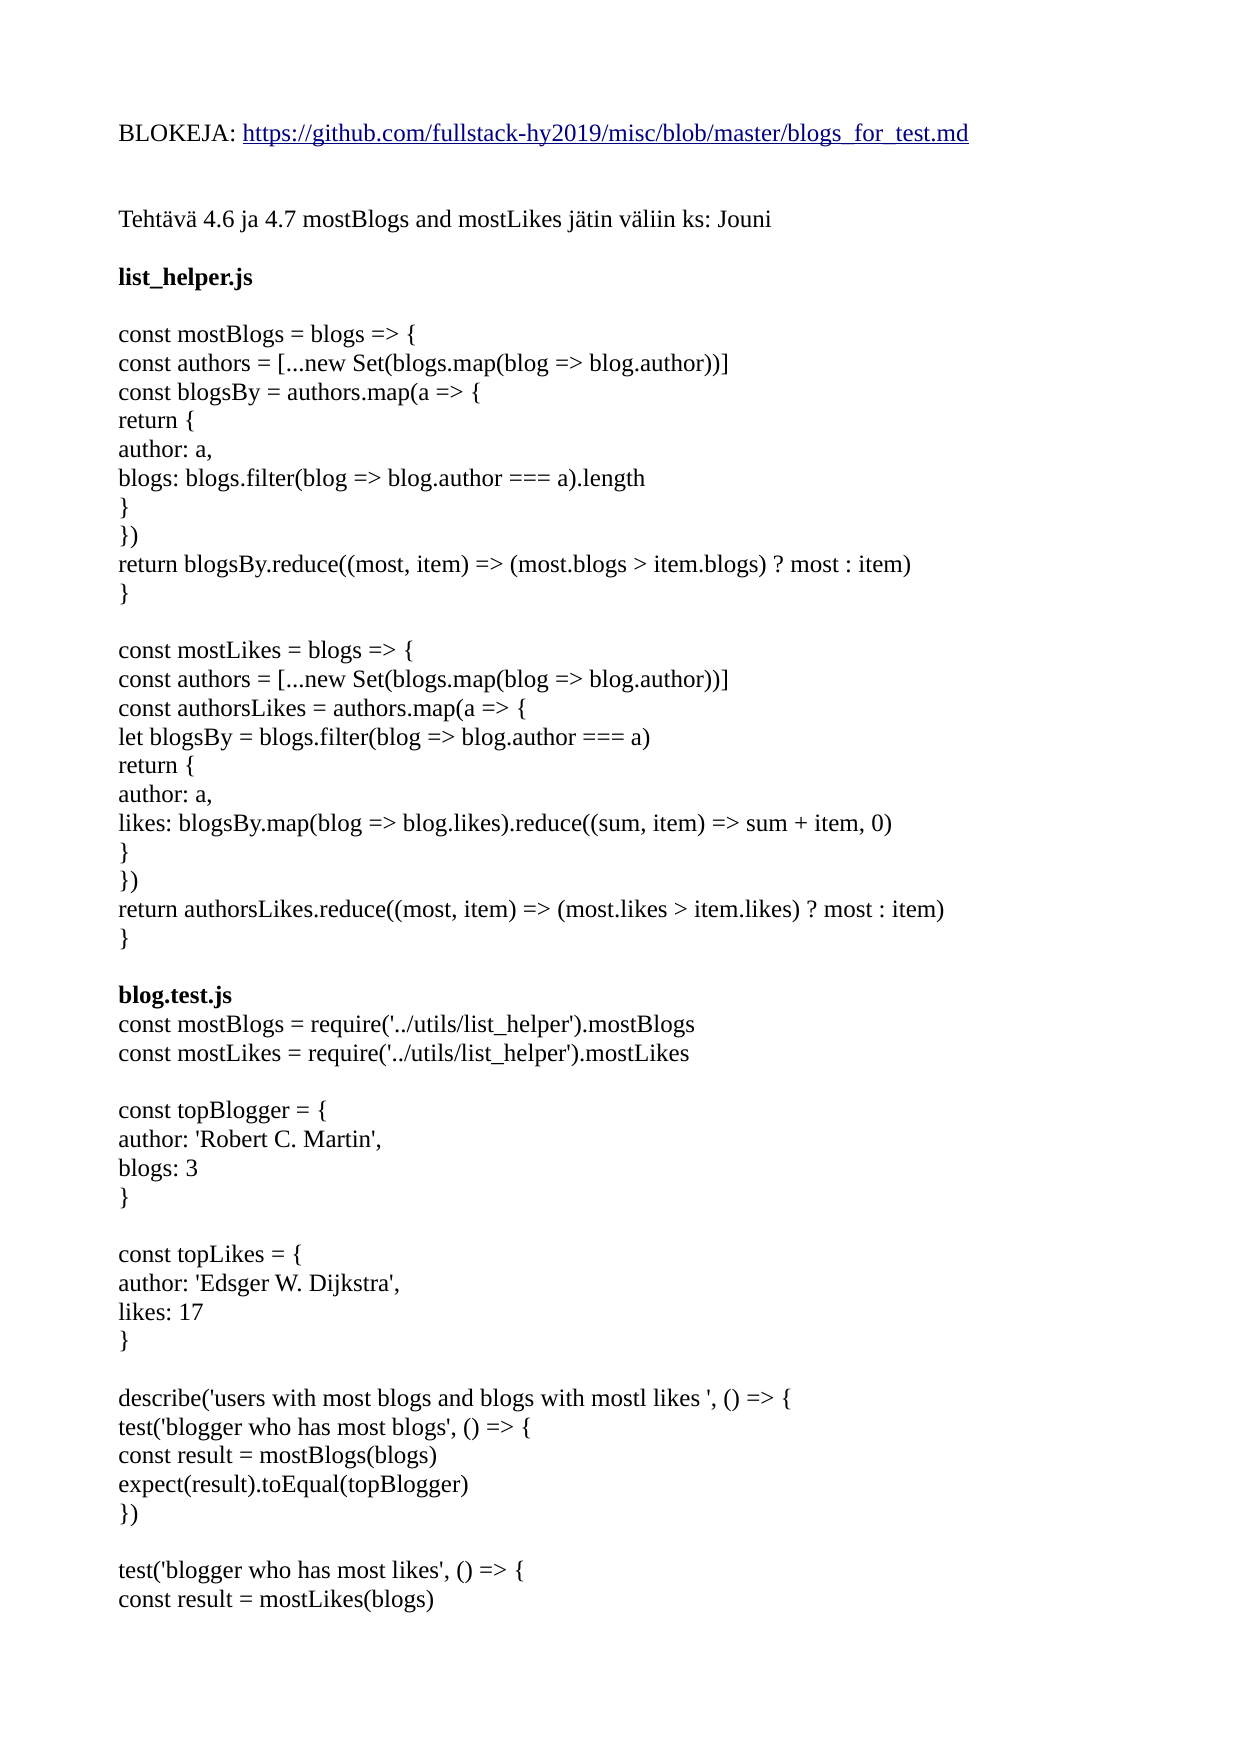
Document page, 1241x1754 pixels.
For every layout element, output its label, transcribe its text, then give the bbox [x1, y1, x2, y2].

text likes: blogsBy.map(blog => blog.likes).reduce((sum, item) => sum + item, 0) [118, 808, 1122, 837]
text blog.test.js [118, 981, 1122, 1009]
text const result = mostBlogs(blogs) [118, 1441, 1122, 1469]
text BLOKEJA: https://github.com/fullstack-hy2019/misc/blob/master/blogs_for_test.md [118, 118, 1122, 147]
text const blogsBy = authors.map(a => { [118, 377, 1122, 406]
text return { [118, 751, 1122, 779]
text expect(result).toEqual(topBlogger) [118, 1469, 1122, 1498]
text const mostBlogs = blogs => { [118, 319, 1122, 348]
text const authors = [...new Set(blogs.map(blog => blog.author))] [118, 348, 1122, 377]
text const mostLikes = require('../utils/list_helper').mostLikes [118, 1038, 1122, 1067]
text } [118, 923, 1122, 952]
text likes: 17 [118, 1297, 1122, 1326]
text const mostBlogs = require('../utils/list_helper').mostBlogs [118, 1009, 1122, 1038]
text test('blogger who has most likes', () => { [118, 1556, 1122, 1584]
text return blogsBy.reduce((most, item) => (most.blogs > item.blogs) ? most : item) [118, 549, 1122, 578]
text const authorsLikes = authors.map(a => { [118, 693, 1122, 722]
text const topBlogger = { [118, 1096, 1122, 1124]
text blogs: blogs.filter(blog => blog.author === a).length [118, 463, 1122, 492]
text Tehtävä 4.6 ja 4.7 mostBlogs and mostLikes jätin väliin ks: Jouni [118, 204, 1122, 233]
text blogs: 3 [118, 1153, 1122, 1182]
text author: a, [118, 434, 1122, 463]
text }) [118, 521, 1122, 549]
text } [118, 578, 1122, 607]
text }) [118, 1498, 1122, 1527]
text } [118, 1326, 1122, 1354]
text }) [118, 866, 1122, 894]
text return { [118, 406, 1122, 434]
text list_helper.js [118, 262, 1122, 291]
text const topLikes = { [118, 1239, 1122, 1268]
text const mostLikes = blogs => { [118, 636, 1122, 664]
text const authors = [...new Set(blogs.map(blog => blog.author))] [118, 664, 1122, 693]
text author: a, [118, 779, 1122, 808]
text test('blogger who has most blogs', () => { [118, 1412, 1122, 1441]
text } [118, 1182, 1122, 1211]
text const result = mostLikes(blogs) [118, 1584, 1122, 1613]
text author: 'Robert C. Martin', [118, 1124, 1122, 1153]
text let blogsBy = blogs.filter(blog => blog.author === a) [118, 722, 1122, 751]
text author: 'Edsger W. Dijkstra', [118, 1268, 1122, 1297]
text } [118, 837, 1122, 866]
text return authorsLikes.reduce((most, item) => (most.likes > item.likes) ? most : item) [118, 894, 1122, 923]
text } [118, 492, 1122, 521]
text describe('users with most blogs and blogs with mostl likes ', () => { [118, 1383, 1122, 1412]
